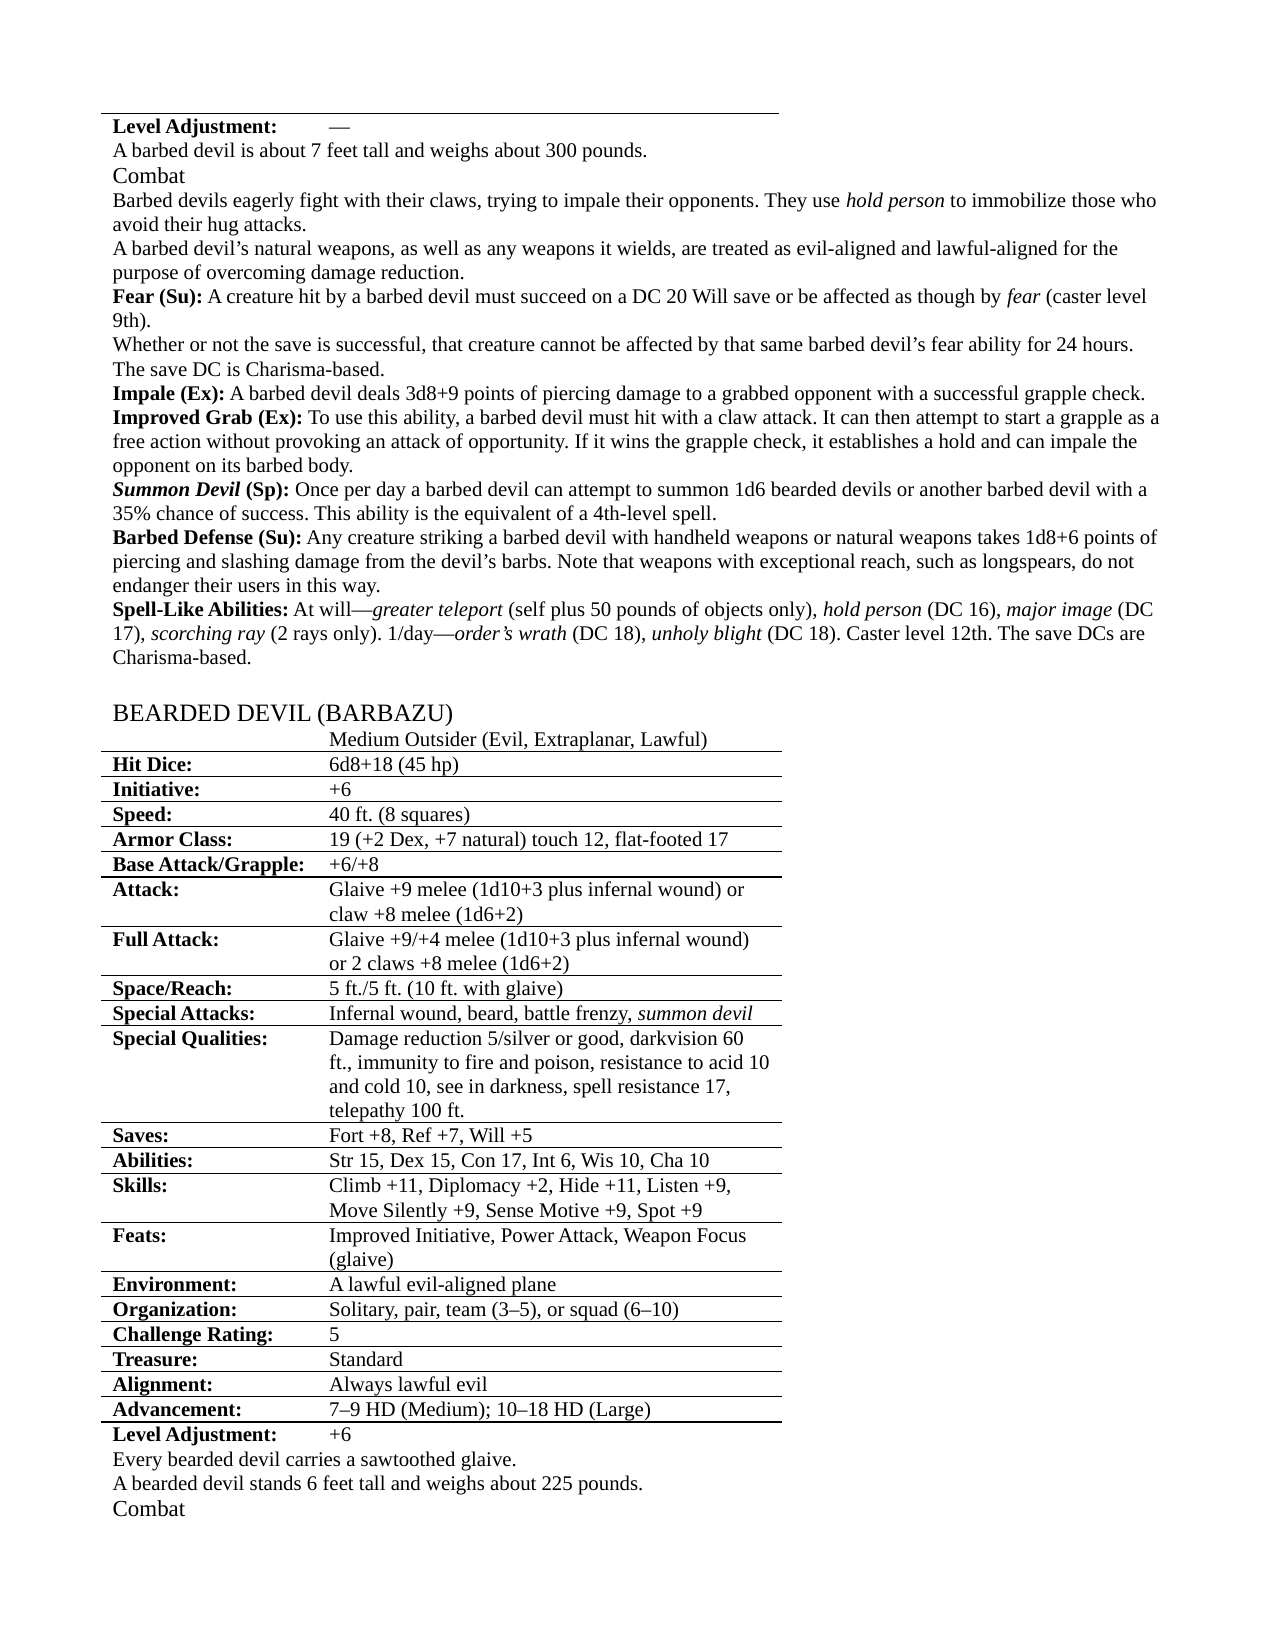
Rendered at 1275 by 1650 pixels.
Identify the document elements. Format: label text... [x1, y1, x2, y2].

table_cell 6d8+18 (45 hp) [318, 752, 782, 776]
table_cell Attack: [101, 878, 318, 926]
table_cell Treasure: [101, 1347, 318, 1371]
table_cell Hit Dice: [101, 752, 318, 776]
table_cell 5 ft./5 ft. (10 ft. with glaive) [318, 976, 782, 1000]
text Spell-Like Abilities: At will—greater teleport (self plus 50 pounds of objects only), hold person (DC 16), major image (DC 17), scorching ray (2 rays only). 1/day—order’s wrath (DC 18), unholy blight (DC 18). Caster level 12th. The save DCs are Charisma-based. [112, 597, 1162, 669]
table_cell Saves: [101, 1123, 318, 1147]
table_cell Climb +11, Diplomacy +2, Hide +11, Listen +9, Move Silently +9, Sense Motive +9, Spot +9 [318, 1174, 782, 1222]
table_cell Alignment: [101, 1372, 318, 1396]
table_cell Skills: [101, 1174, 318, 1222]
text Every bearded devil carries a sawtoothed glaive. [112, 1446, 1162, 1471]
text Fear (Su): A creature hit by a barbed devil must succeed on a DC 20 Will save or be affected as though by fear (caster level 9th). [112, 284, 1162, 332]
table_cell Glaive +9 melee (1d10+3 plus infernal wound) or claw +8 melee (1d6+2) [318, 878, 782, 926]
text A barbed devil’s natural weapons, as well as any weapons it wields, are treated as evil-aligned and lawful-aligned for the purpose of overcoming damage reduction. [112, 236, 1162, 284]
table_cell Level Adjustment: [101, 114, 318, 138]
table_cell +6 [318, 1423, 782, 1446]
table_cell Special Qualities: [101, 1026, 318, 1122]
table_cell Level Adjustment: [101, 1423, 318, 1446]
table_cell Environment: [101, 1272, 318, 1296]
table_cell Infernal wound, beard, battle frenzy, summon devil [318, 1001, 782, 1025]
table_cell Abilities: [101, 1148, 318, 1172]
table_cell 19 (+2 Dex, +7 natural) touch 12, flat-footed 17 [318, 827, 782, 851]
table_cell Initiative: [101, 777, 318, 801]
text Barbed Defense (Su): Any creature striking a barbed devil with handheld weapons or natural weapons takes 1d8+6 points of piercing and slashing damage from the devil’s barbs. Note that weapons with exceptional reach, such as longspears, do not endanger their users in this way. [112, 525, 1162, 597]
text Barbed devils eagerly fight with their claws, trying to impale their opponents. They use hold person to immobilize those who avoid their hug attacks. [112, 188, 1162, 236]
text Combat [112, 1494, 1162, 1521]
table_cell Str 15, Dex 15, Con 17, Int 6, Wis 10, Cha 10 [318, 1148, 782, 1172]
table_cell 40 ft. (8 squares) [318, 802, 782, 826]
text Whether or not the save is successful, that creature cannot be affected by that same barbed devil’s fear ability for 24 hours. The save DC is Charisma-based. [112, 332, 1162, 381]
table_cell Improved Initiative, Power Attack, Weapon Focus (glaive) [318, 1223, 782, 1271]
text A bearded devil stands 6 feet tall and weighs about 225 pounds. [112, 1471, 1162, 1494]
table_cell Damage reduction 5/silver or good, darkvision 60 ft., immunity to fire and poison, resistance to acid 10 and cold 10, see in darkness, spell resistance 17, telepathy 100 ft. [318, 1026, 782, 1122]
text BEARDED DEVIL (BARBAZU) [112, 698, 1162, 727]
table_cell Armor Class: [101, 827, 318, 851]
table_cell Organization: [101, 1297, 318, 1321]
table_cell Speed: [101, 802, 318, 826]
table_cell Feats: [101, 1223, 318, 1271]
table_cell Always lawful evil [318, 1372, 782, 1396]
text Improved Grab (Ex): To use this ability, a barbed devil must hit with a claw attack. It can then attempt to start a grapple as a free action without provoking an attack of opportunity. If it wins the grapple check, it establishes a hold and can impale the opponent on its barbed body. [112, 404, 1162, 477]
table_cell Full Attack: [101, 927, 318, 975]
table_cell — [318, 114, 778, 138]
text Impale (Ex): A barbed devil deals 3d8+9 points of piercing damage to a grabbed opponent with a successful grapple check. [112, 381, 1162, 404]
text Summon Devil (Sp): Once per day a barbed devil can attempt to summon 1d6 bearded devils or another barbed devil with a 35% chance of success. This ability is the equivalent of a 4th-level spell. [112, 477, 1162, 525]
text A barbed devil is about 7 feet tall and weighs about 300 pounds. [112, 138, 1162, 162]
table_header Medium Outsider (Evil, Extraplanar, Lawful) [318, 727, 782, 751]
table_cell Special Attacks: [101, 1001, 318, 1025]
table_cell Challenge Rating: [101, 1322, 318, 1346]
table_cell 5 [318, 1322, 782, 1346]
table_cell Standard [318, 1347, 782, 1371]
table_cell Advancement: [101, 1397, 318, 1421]
table_header [101, 727, 318, 751]
table_cell +6 [318, 777, 782, 801]
table_cell Space/Reach: [101, 976, 318, 1000]
table_cell Fort +8, Ref +7, Will +5 [318, 1123, 782, 1147]
table_cell Glaive +9/+4 melee (1d10+3 plus infernal wound) or 2 claws +8 melee (1d6+2) [318, 927, 782, 975]
table_cell Solitary, pair, team (3–5), or squad (6–10) [318, 1297, 782, 1321]
table_cell A lawful evil-aligned plane [318, 1272, 782, 1296]
table_cell +6/+8 [318, 852, 782, 876]
table_cell Base Attack/Grapple: [101, 852, 318, 876]
text Combat [112, 162, 1162, 188]
table_cell 7–9 HD (Medium); 10–18 HD (Large) [318, 1397, 782, 1421]
